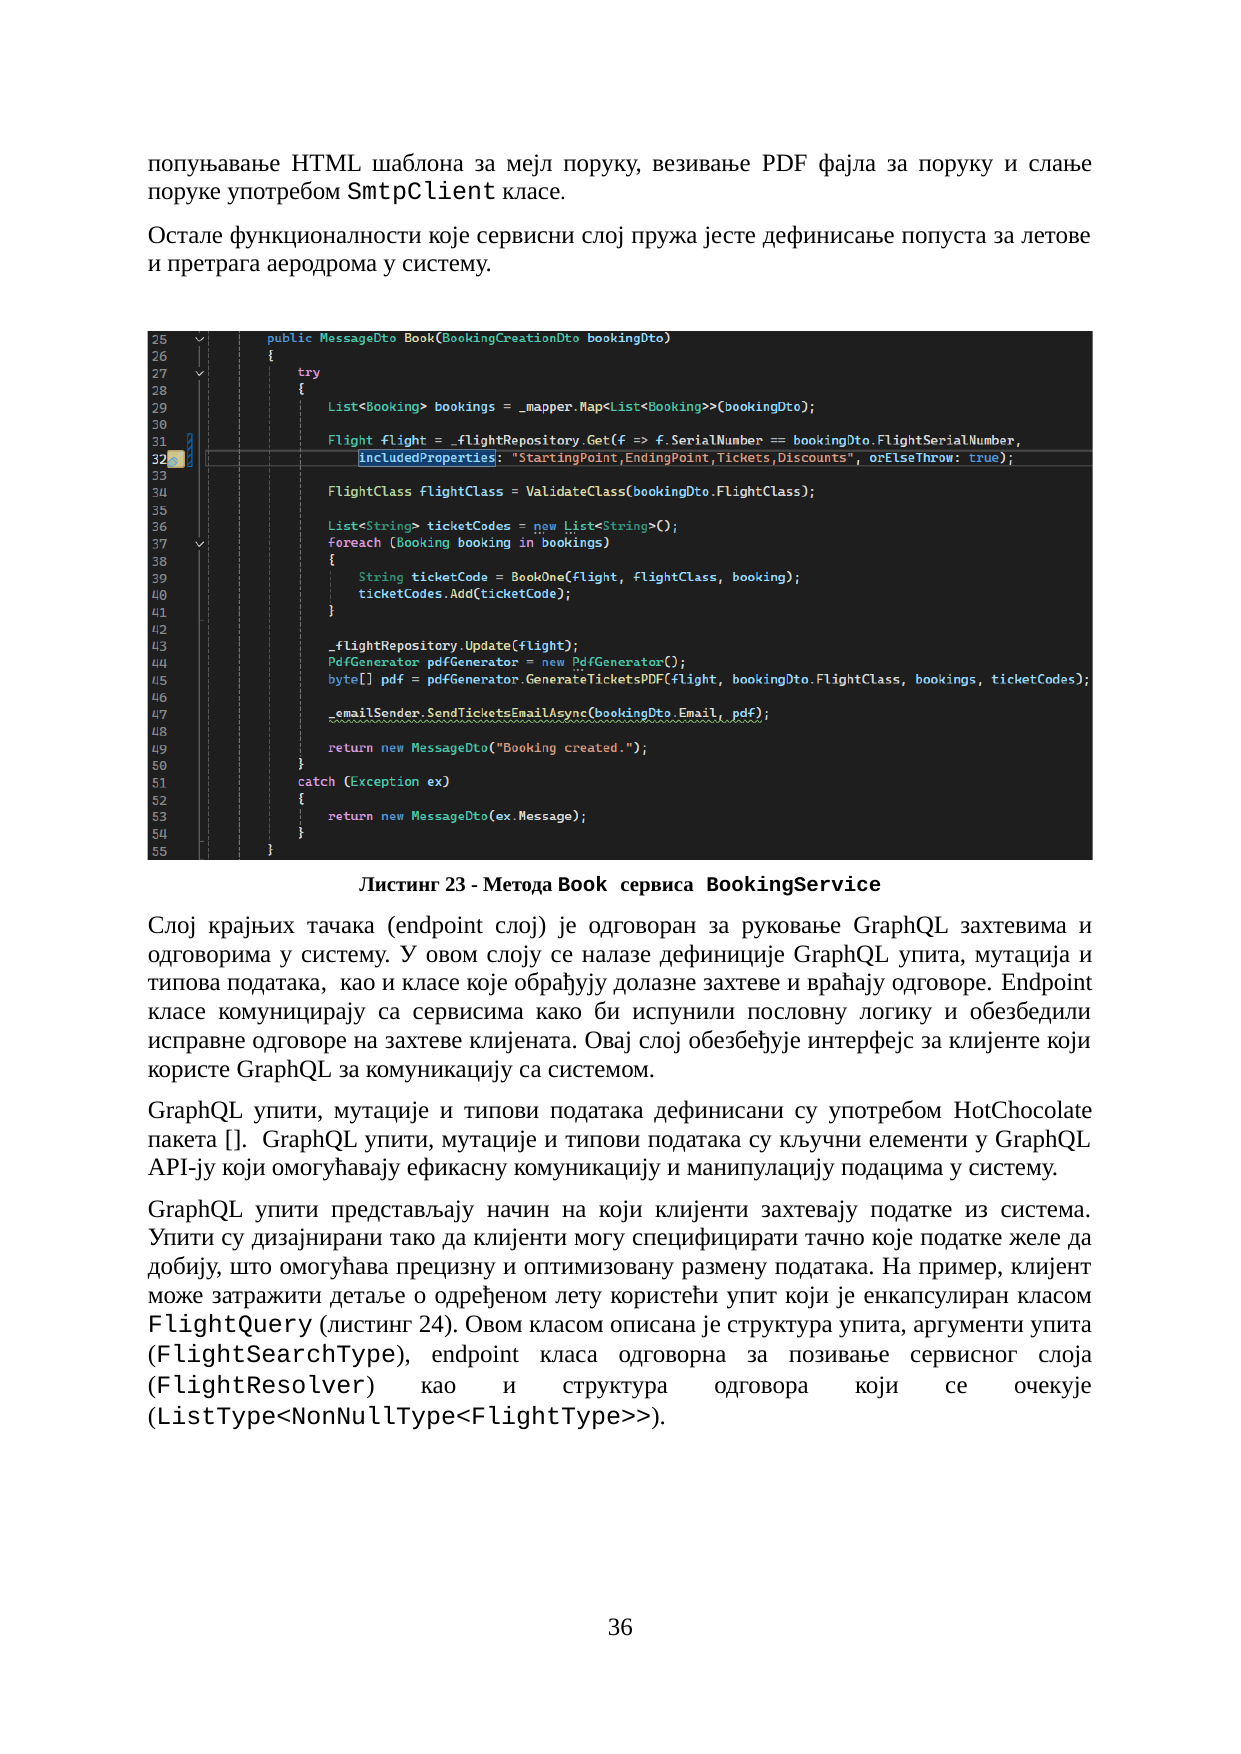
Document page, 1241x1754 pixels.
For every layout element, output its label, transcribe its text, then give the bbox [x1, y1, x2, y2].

text GraphQL упити, мутације и типови података дефинисани су употребом HotChocolate пакета []. GraphQL упити, мутације и типови података су кључни елементи у GraphQL API-ју који омогућавају ефикасну комуникацију и манипулацију подацима у систему. [148, 1095, 1092, 1181]
text Листинг 23 - Метода Book сервиса BookingService [148, 860, 1092, 897]
text Остале функционалности које сервисни слој пружа јесте дефинисање попуста за летове и претрага аеродрома у систему. [148, 220, 1092, 277]
text попуњавање HTML шаблона за мејл поруку, везивање PDF фајла за поруку и слање поруке употребом SmtpClient класе. [148, 148, 1092, 207]
text GraphQL упити представљају начин на који клијенти захтевају податке из система. Упити су дизајнирани тако да клијенти могу специфицирати тачно које податке желе да добију, што омогућава прецизну и оптимизовану размену података. На пример, клијент може затражити детаље о одређеном лету користећи упит који је енкапсулиран класом FlightQuery (листинг 24). Овом класом описана је структура упита, аргументи упита (FlightSearchType), endpoint класа одговорна за позивање сервисног слоја (FlightResolver) као и структура одговора који се очекује (ListType<NonNullType<FlightType>>). [148, 1194, 1092, 1432]
picture [147, 331, 1093, 860]
text Слој крајњих тачака (endpoint слој) је одговоран за руковање GraphQL захтевима и одговорима у систему. У овом слоју се налазе дефиниције GraphQL упита, мутација и типова података, као и класе које обрађују долазне захтеве и враћају одговоре. Endpoint класе комуницирају са сервисима како би испунили пословну логику и обезбедили исправне одговоре на захтеве клијената. Овај слој обезбеђује интерфејс за клијенте који користе GraphQL за комуникацију са системом. [148, 910, 1092, 1082]
